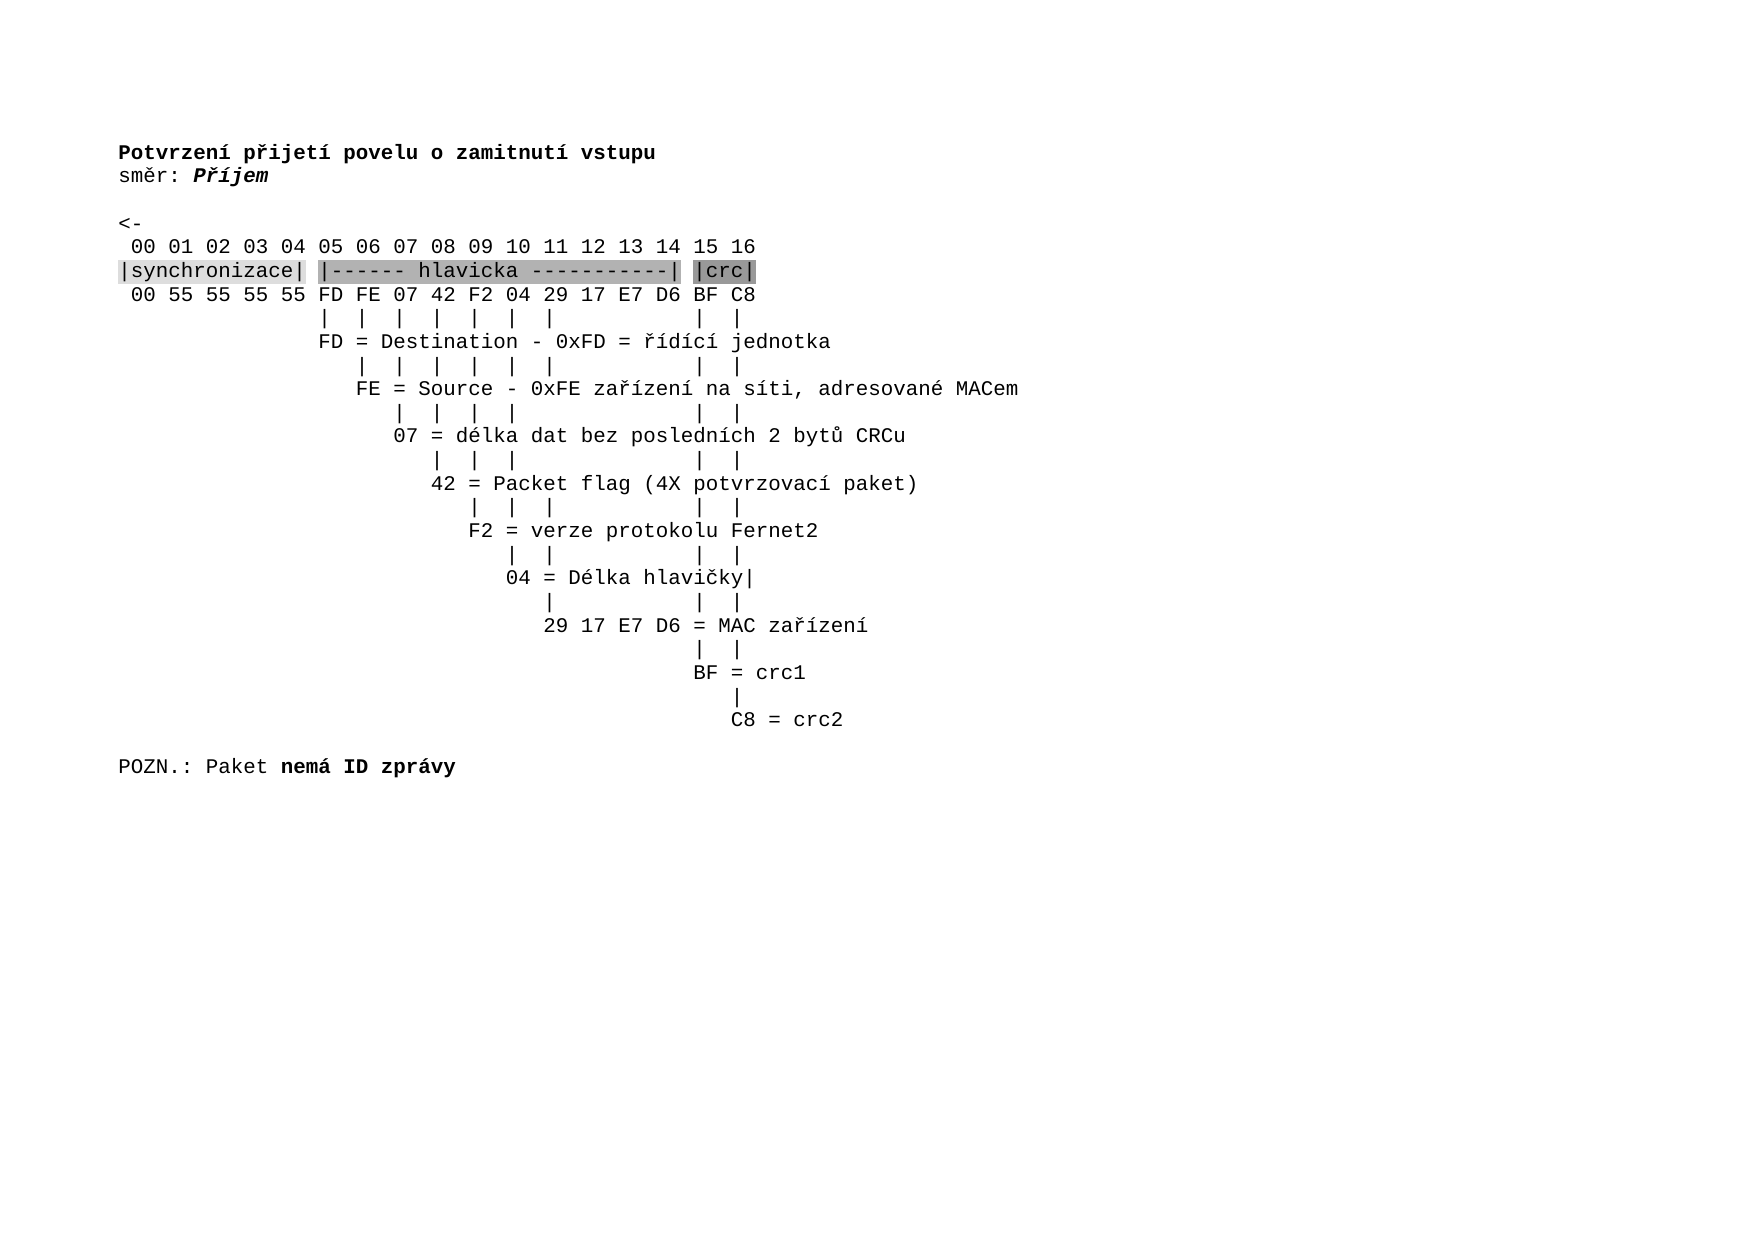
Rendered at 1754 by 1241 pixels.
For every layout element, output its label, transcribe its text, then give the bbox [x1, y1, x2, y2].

text | | | | | | | | [118, 354, 1636, 378]
text | | | | | [118, 496, 1636, 520]
text POZN.: Paket nemá ID zprávy [118, 757, 1636, 780]
text 29 17 E7 D6 = MAC zařízení [118, 615, 1636, 638]
text <- [118, 213, 1636, 236]
text Potvrzení přijetí povelu o zamitnutí vstupu [118, 142, 1636, 165]
text FE = Source - 0xFE zařízení na síti, adresované MACem [118, 378, 1636, 402]
text 00 55 55 55 55 FD FE 07 42 F2 04 29 17 E7 D6 BF C8 [118, 284, 1636, 307]
text |synchronizace| |------ hlavicka -----------| |crc| [118, 260, 1636, 284]
text | | | | | | [118, 402, 1636, 426]
text 07 = délka dat bez posledních 2 bytů CRCu [118, 426, 1636, 449]
text 00 01 02 03 04 05 06 07 08 09 10 11 12 13 14 15 16 [118, 236, 1636, 260]
text BF = crc1 [118, 662, 1636, 686]
text 04 = Délka hlavičky| [118, 567, 1636, 591]
text F2 = verze protokolu Fernet2 [118, 520, 1636, 544]
text | | | [118, 591, 1636, 615]
text | | | | [118, 544, 1636, 567]
text | | | | | [118, 449, 1636, 473]
text | | [118, 638, 1636, 662]
text směr: Příjem [118, 165, 1636, 189]
text FD = Destination - 0xFD = řídící jednotka [118, 331, 1636, 354]
text | [118, 686, 1636, 709]
text | | | | | | | | | [118, 307, 1636, 331]
text 42 = Packet flag (4X potvrzovací paket) [118, 473, 1636, 496]
text C8 = crc2 [118, 709, 1636, 733]
